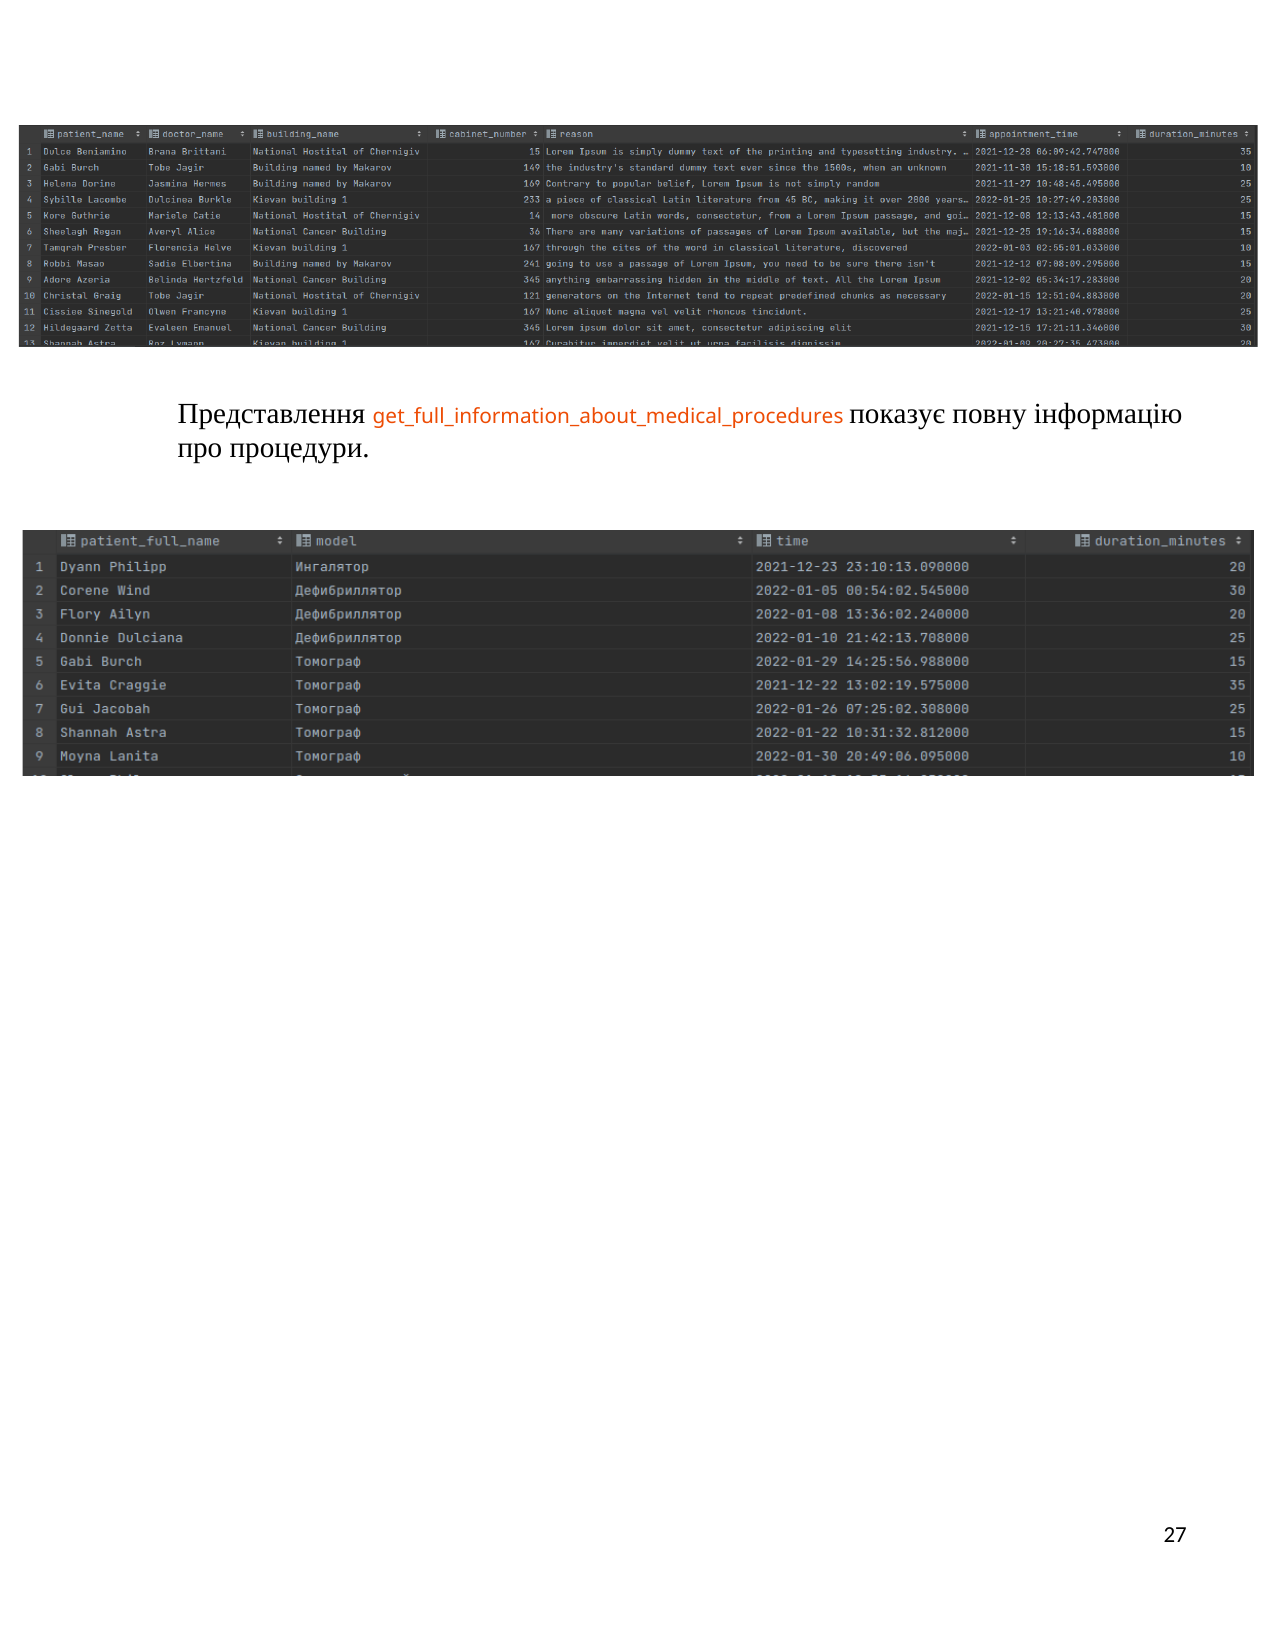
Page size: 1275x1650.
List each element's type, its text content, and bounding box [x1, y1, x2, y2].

picture [22, 530, 1254, 776]
text Представлення get_full_information_about_medical_procedures показує повну інформацію про процедури. [177, 397, 1186, 464]
picture [18, 125, 1258, 347]
